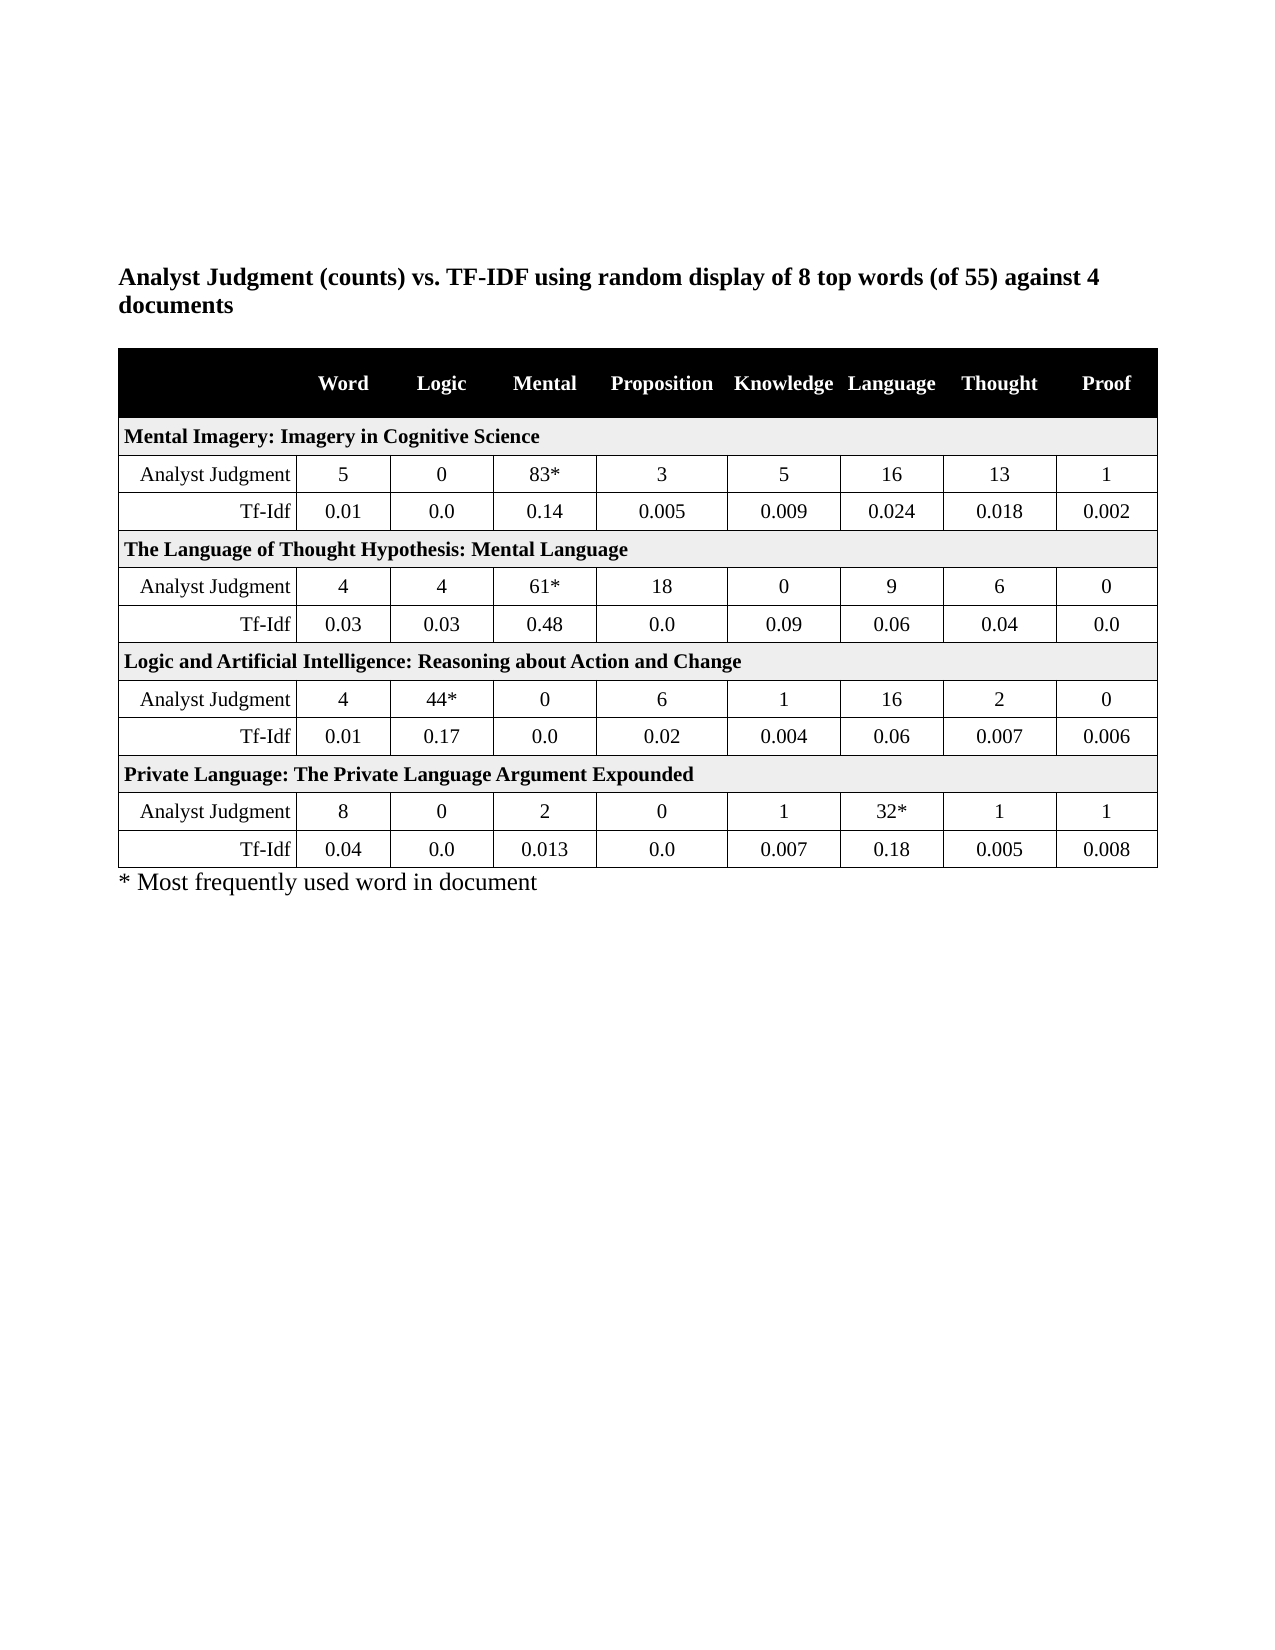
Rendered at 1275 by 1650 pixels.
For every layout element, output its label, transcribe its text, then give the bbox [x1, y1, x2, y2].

table_cell 0.0 [1057, 606, 1157, 642]
table_cell 1 [944, 793, 1056, 830]
table_cell 1 [1057, 793, 1157, 830]
table_cell 0.06 [841, 606, 943, 642]
table_cell 16 [841, 456, 943, 492]
table_cell Analyst Judgment [119, 793, 296, 830]
table_cell 44* [391, 681, 493, 717]
table_cell 0.008 [1057, 831, 1157, 867]
table_cell 0 [597, 793, 727, 830]
table_header Mental [494, 349, 596, 417]
table_cell 9 [841, 568, 943, 605]
table_cell 0.0 [391, 831, 493, 867]
table_cell 0.01 [297, 493, 390, 530]
table_cell 0.002 [1057, 493, 1157, 530]
table_cell 2 [944, 681, 1056, 717]
table_header Logic [391, 349, 493, 417]
table_cell 0.009 [728, 493, 840, 530]
table_cell 0.0 [494, 718, 596, 755]
table_cell 0.0 [391, 493, 493, 530]
table_cell 0 [1057, 681, 1157, 717]
table_cell 0.013 [494, 831, 596, 867]
table_header Language [841, 349, 943, 417]
table_cell 0 [728, 568, 840, 605]
table_cell 0.005 [944, 831, 1056, 867]
table_cell 6 [597, 681, 727, 717]
table_cell 0.48 [494, 606, 596, 642]
table_cell 0.006 [1057, 718, 1157, 755]
table_cell Private Language: The Private Language Argument Expounded [119, 756, 1157, 792]
table_cell 0.02 [597, 718, 727, 755]
table_cell Tf-Idf [119, 718, 296, 755]
text Analyst Judgment (counts) vs. TF-IDF using random display of 8 top words (of 55) against 4 documents [118, 262, 1157, 319]
table_cell 0.024 [841, 493, 943, 530]
table_cell 0.004 [728, 718, 840, 755]
table_cell 13 [944, 456, 1056, 492]
table_cell 0.03 [391, 606, 493, 642]
table_cell 83* [494, 456, 596, 492]
table_cell 0.06 [841, 718, 943, 755]
table_cell 5 [728, 456, 840, 492]
table_cell 1 [1057, 456, 1157, 492]
table_cell 1 [728, 681, 840, 717]
table_cell 0 [494, 681, 596, 717]
table_cell 0.01 [297, 718, 390, 755]
table_cell Mental Imagery: Imagery in Cognitive Science [119, 418, 1157, 455]
table_cell Analyst Judgment [119, 568, 296, 605]
table_cell 0.0 [597, 831, 727, 867]
table_cell 0.005 [597, 493, 727, 530]
table_cell Tf-Idf [119, 606, 296, 642]
table_header Word [297, 349, 390, 417]
table_cell 4 [391, 568, 493, 605]
table_cell Analyst Judgment [119, 681, 296, 717]
table_cell Logic and Artificial Intelligence: Reasoning about Action and Change [119, 643, 1157, 680]
table_cell 4 [297, 681, 390, 717]
table_cell 0.0 [597, 606, 727, 642]
table_cell 16 [841, 681, 943, 717]
table_cell The Language of Thought Hypothesis: Mental Language [119, 531, 1157, 567]
table_cell 0 [1057, 568, 1157, 605]
table_header Thought [944, 349, 1056, 417]
table_cell 18 [597, 568, 727, 605]
table_cell Tf-Idf [119, 493, 296, 530]
table_cell 0.18 [841, 831, 943, 867]
table_cell 3 [597, 456, 727, 492]
table_cell 0 [391, 793, 493, 830]
table_header Proposition [597, 349, 727, 417]
table_cell 0.018 [944, 493, 1056, 530]
table_cell 32* [841, 793, 943, 830]
table_cell Analyst Judgment [119, 456, 296, 492]
text * Most frequently used word in document [118, 868, 1157, 896]
table_cell 4 [297, 568, 390, 605]
table_cell 8 [297, 793, 390, 830]
table_cell 0 [391, 456, 493, 492]
table_cell 0.04 [297, 831, 390, 867]
table_cell 0.14 [494, 493, 596, 530]
table_cell 6 [944, 568, 1056, 605]
table_cell 5 [297, 456, 390, 492]
table_header Proof [1057, 349, 1157, 417]
table_header Knowledge [728, 349, 840, 417]
table_cell 0.09 [728, 606, 840, 642]
table_cell 1 [728, 793, 840, 830]
table_cell 0.007 [944, 718, 1056, 755]
table_cell 2 [494, 793, 596, 830]
table_cell 0.04 [944, 606, 1056, 642]
table_cell 0.17 [391, 718, 493, 755]
table_cell 0.007 [728, 831, 840, 867]
table_cell 0.03 [297, 606, 390, 642]
table_cell Tf-Idf [119, 831, 296, 867]
table_cell 61* [494, 568, 596, 605]
table_header [119, 349, 296, 417]
